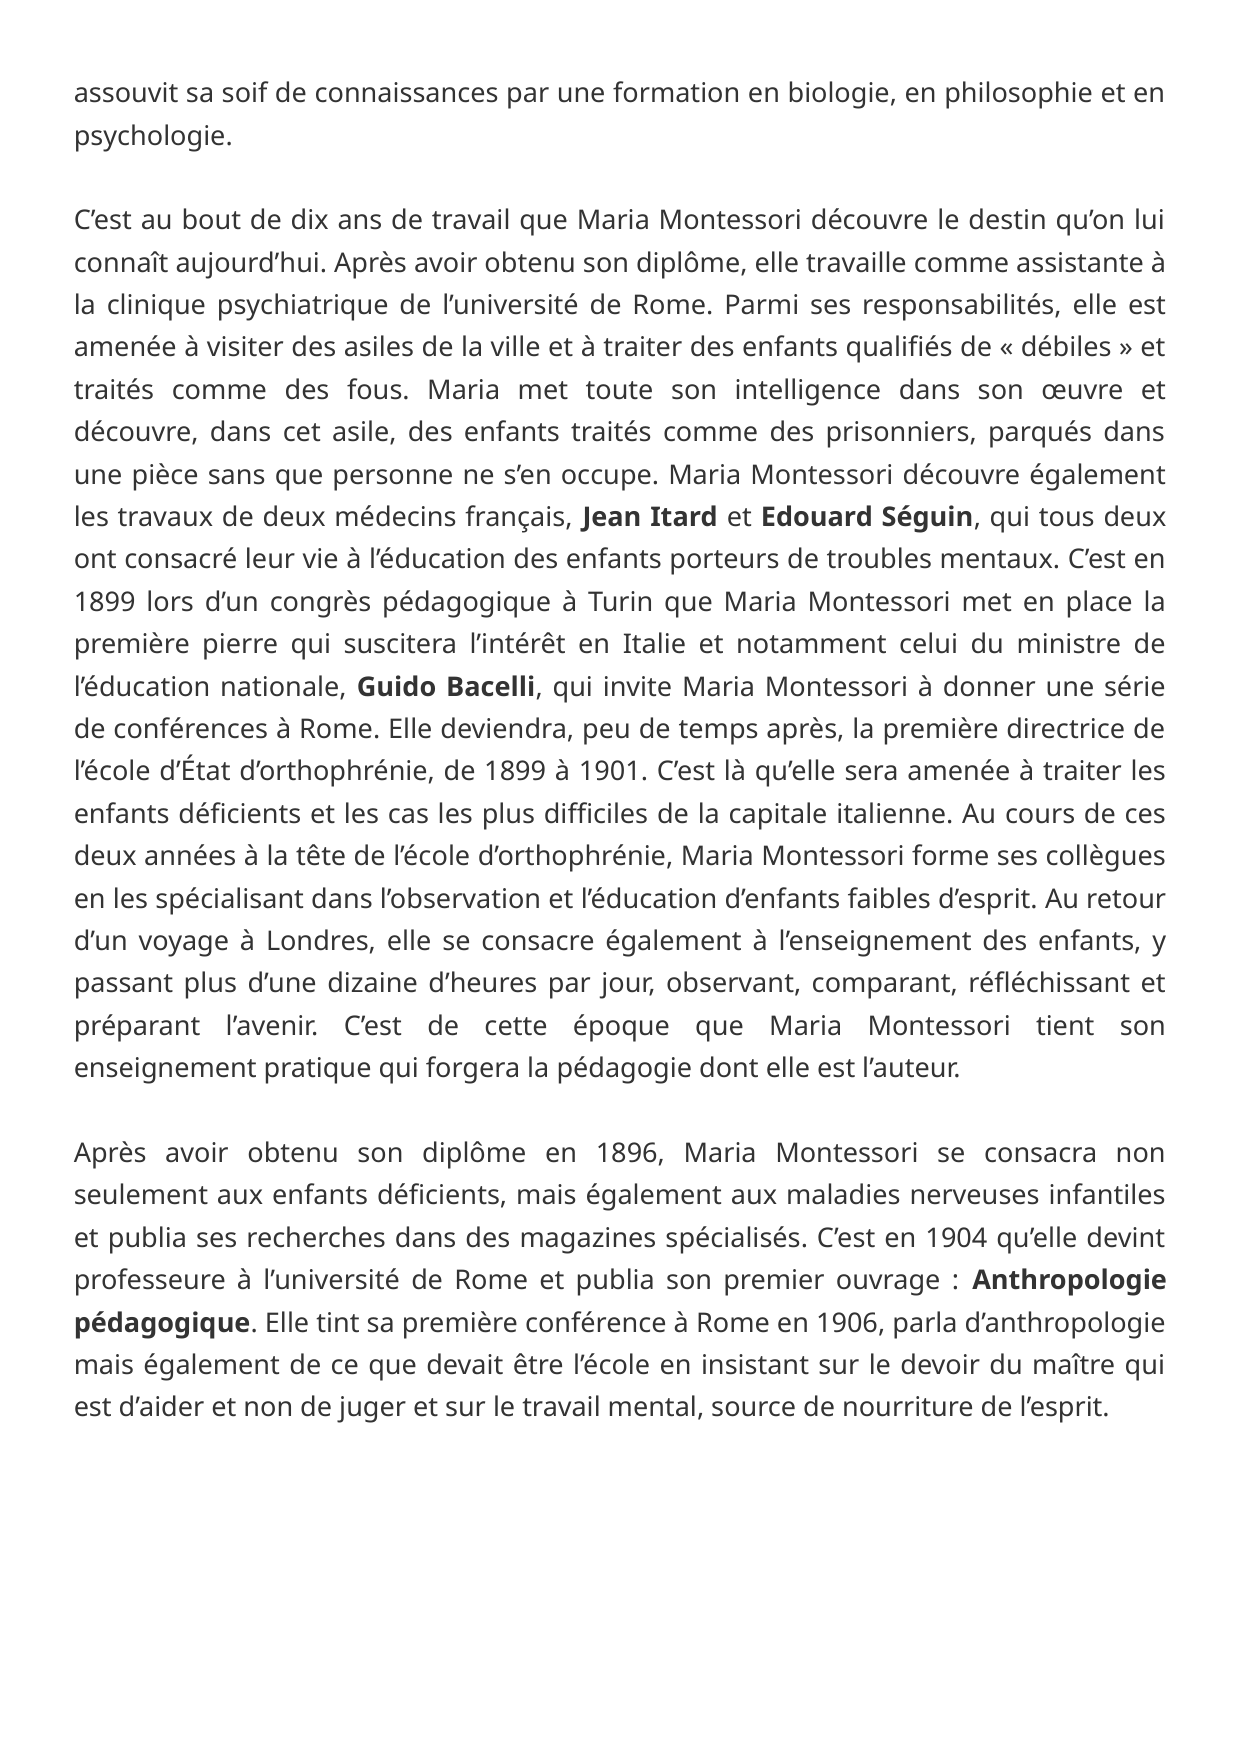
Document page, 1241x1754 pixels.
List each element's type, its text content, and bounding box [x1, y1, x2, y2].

text Après avoir obtenu son diplôme en 1896, Maria Montessori se consacra non seulement aux enfants déficients, mais également aux maladies nerveuses infantiles et publia ses recherches dans des magazines spécialisés. C’est en 1904 qu’elle devint professeure à l’université de Rome et publia son premier ouvrage : Anthropologie pédagogique. Elle tint sa première conférence à Rome en 1906, parla d’anthropologie mais également de ce que devait être l’école en insistant sur le devoir du maître qui est d’aider et non de juger et sur le travail mental, source de nourriture de l’esprit. [73, 1133, 1167, 1425]
text assouvit sa soif de connaissances par une formation en biologie, en philosophie et en psychologie. [73, 73, 1167, 153]
text C’est au bout de dix ans de travail que Maria Montessori découvre le destin qu’on lui connaît aujourd’hui. Après avoir obtenu son diplôme, elle travaille comme assistante à la clinique psychiatrique de l’université de Rome. Parmi ses responsabilités, elle est amenée à visiter des asiles de la ville et à traiter des enfants qualifiés de « débiles » et traités comme des fous. Maria met toute son intelligence dans son œuvre et découvre, dans cet asile, des enfants traités comme des prisonniers, parqués dans une pièce sans que personne ne s’en occupe. Maria Montessori découvre également les travaux de deux médecins français, Jean Itard et Edouard Séguin, qui tous deux ont consacré leur vie à l’éducation des enfants porteurs de troubles mentaux. C’est en 1899 lors d’un congrès pédagogique à Turin que Maria Montessori met en place la première pierre qui suscitera l’intérêt en Italie et notamment celui du ministre de l’éducation nationale, Guido Bacelli, qui invite Maria Montessori à donner une série de conférences à Rome. Elle deviendra, peu de temps après, la première directrice de l’école d’État d’orthophrénie, de 1899 à 1901. C’est là qu’elle sera amenée à traiter les enfants déficients et les cas les plus difficiles de la capitale italienne. Au cours de ces deux années à la tête de l’école d’orthophrénie, Maria Montessori forme ses collègues en les spécialisant dans l’observation et l’éducation d’enfants faibles d’esprit. Au retour d’un voyage à Londres, elle se consacre également à l’enseignement des enfants, y passant plus d’une dizaine d’heures par jour, observant, comparant, réfléchissant et préparant l’avenir. C’est de cette époque que Maria Montessori tient son enseignement pratique qui forgera la pédagogie dont elle est l’auteur. [73, 201, 1167, 1086]
